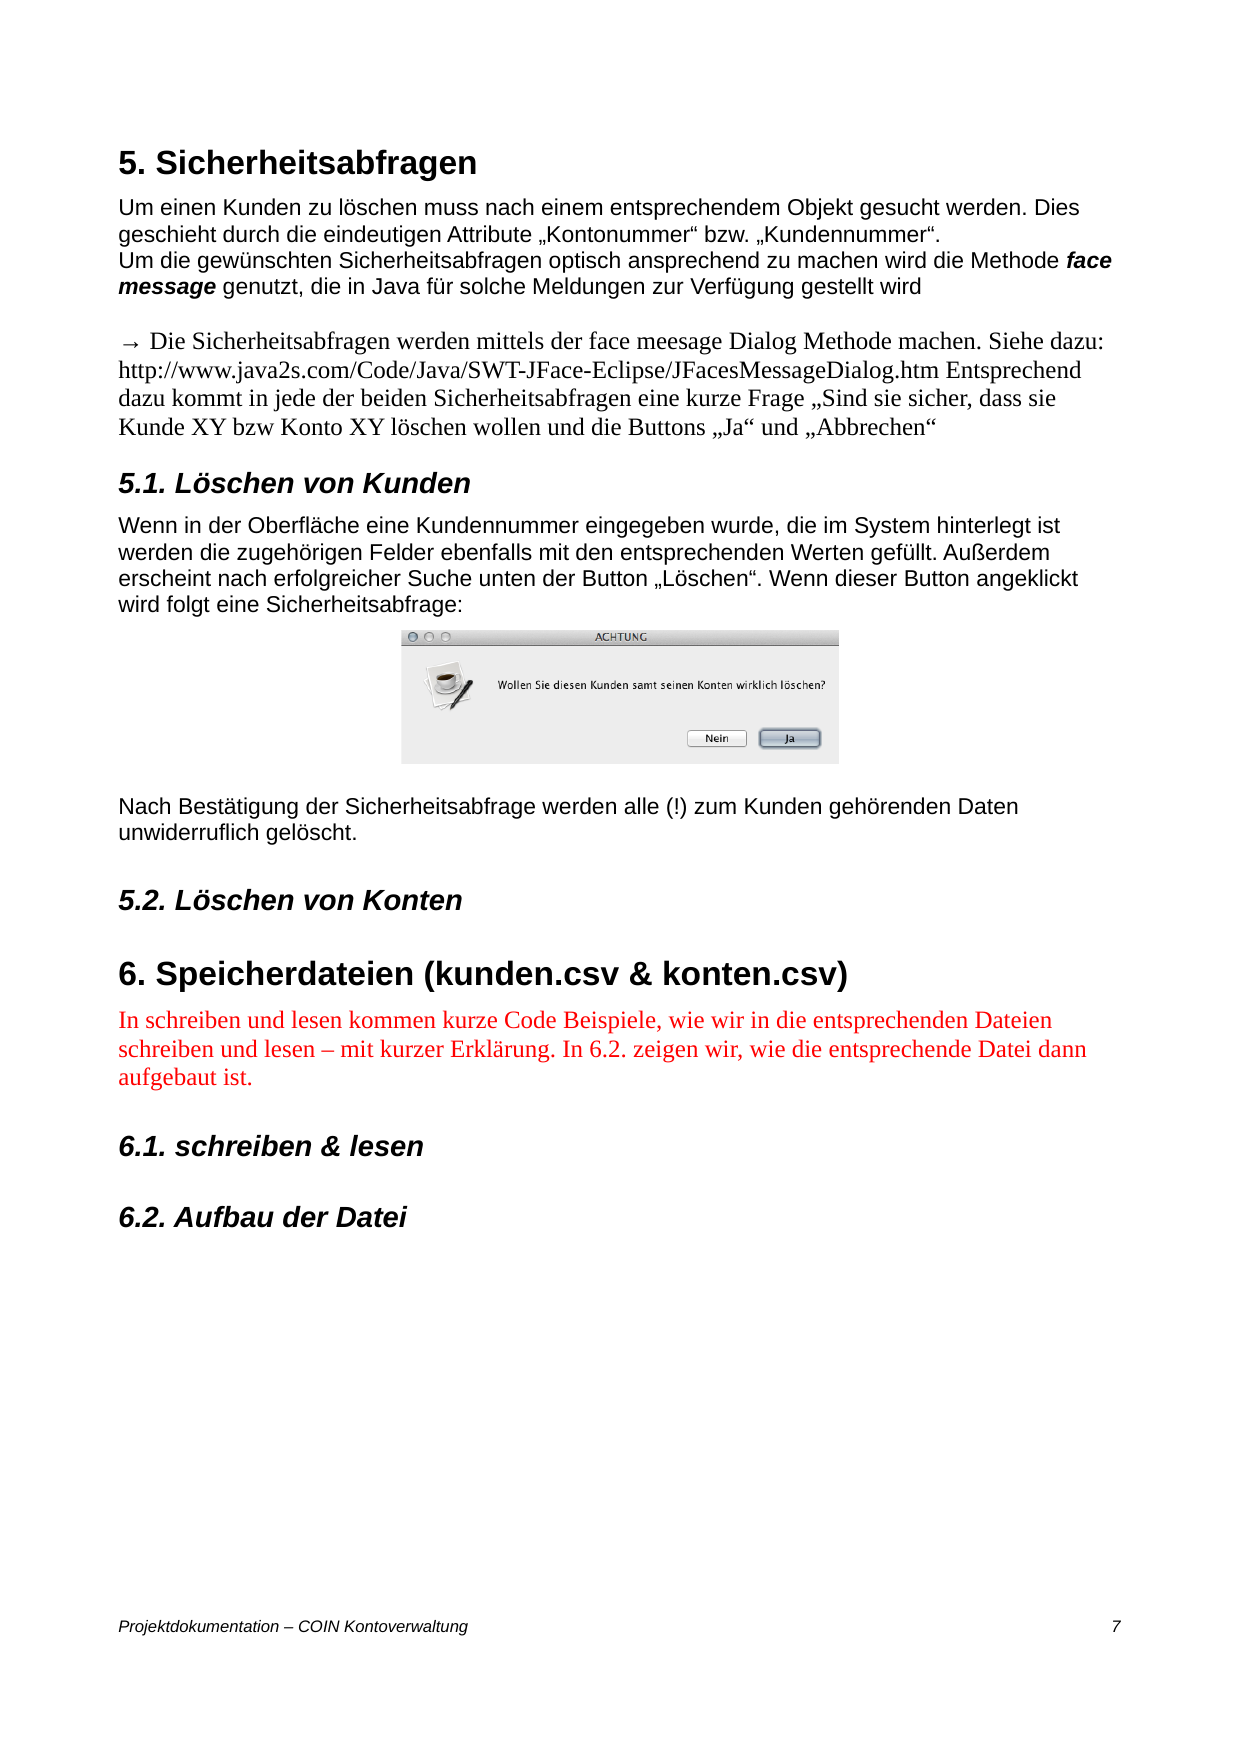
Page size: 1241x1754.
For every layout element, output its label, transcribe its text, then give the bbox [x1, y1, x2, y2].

subtitle 6.1. schreiben & lesen [118, 1129, 1122, 1162]
subtitle 5. Sicherheitsabfragen [118, 143, 1122, 182]
text Um die gewünschten Sicherheitsabfragen optisch ansprechend zu machen wird die Methode face message genutzt, die in Java für solche Meldungen zur Verfügung gestellt wird [118, 247, 1122, 300]
text Um einen Kunden zu löschen muss nach einem entsprechendem Objekt gesucht werden. Dies geschieht durch die eindeutigen Attribute „Kontonummer“ bzw. „Kundennummer“. [118, 194, 1122, 247]
text In schreiben und lesen kommen kurze Code Beispiele, wie wir in die entsprechenden Dateien schreiben und lesen – mit kurzer Erklärung. In 6.2. zeigen wir, wie die entsprechende Datei dann aufgebaut ist. [118, 1005, 1122, 1091]
text Nach Bestätigung der Sicherheitsabfrage werden alle (!) zum Kunden gehörenden Daten unwiderruflich gelöscht. [118, 630, 1122, 845]
picture [401, 630, 839, 764]
text → Die Sicherheitsabfragen werden mittels der face meesage Dialog Methode machen. Siehe dazu: [118, 326, 1122, 355]
subtitle 5.1. Löschen von Kunden [118, 466, 1122, 499]
text Wenn in der Oberfläche eine Kundennummer eingegeben wurde, die im System hinterlegt ist werden die zugehörigen Felder ebenfalls mit den entsprechenden Werten gefüllt. Außerdem erscheint nach erfolgreicher Suche unten der Button „Löschen“. Wenn dieser Button angeklickt wird folgt eine Sicherheitsabfrage: [118, 512, 1122, 617]
subtitle 6.2. Aufbau der Datei [118, 1200, 1122, 1233]
subtitle 5.2. Löschen von Konten [118, 883, 1122, 916]
subtitle 6. Speicherdateien (kunden.csv & konten.csv) [118, 954, 1122, 992]
text http://www.java2s.com/Code/Java/SWT-JFace-Eclipse/JFacesMessageDialog.htm Entsprechend dazu kommt in jede der beiden Sicherheitsabfragen eine kurze Frage „Sind sie sicher, dass sie Kunde XY bzw Konto XY löschen wollen und die Buttons „Ja“ und „Abbrechen“ [118, 355, 1122, 441]
